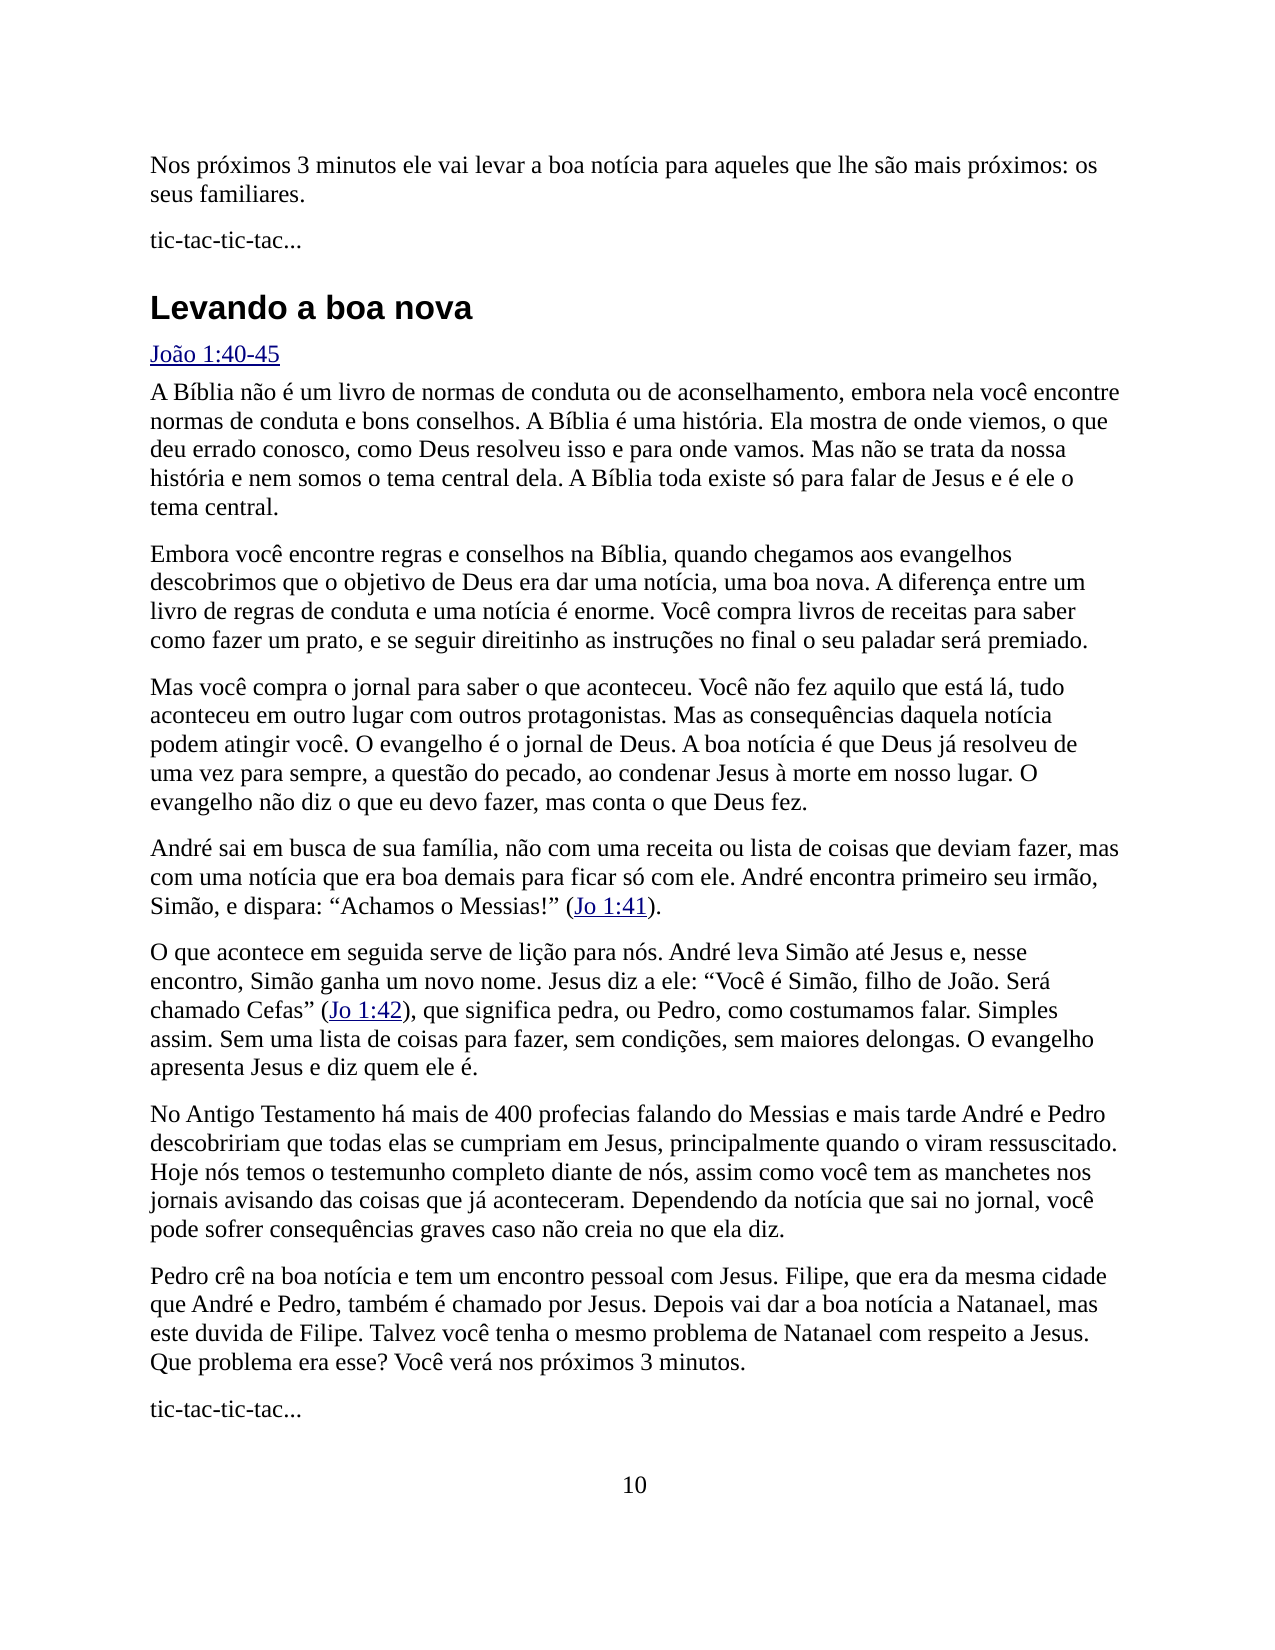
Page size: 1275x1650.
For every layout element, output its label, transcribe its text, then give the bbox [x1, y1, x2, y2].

text No Antigo Testamento há mais de 400 profecias falando do Messias e mais tarde André e Pedro descobririam que todas elas se cumpriam em Jesus, principalmente quando o viram ressuscitado. Hoje nós temos o testemunho completo diante de nós, assim como você tem as manchetes nos jornais avisando das coisas que já aconteceram. Dependendo da notícia que sai no jornal, você pode sofrer consequências graves caso não creia no que ela diz. [150, 1099, 1125, 1243]
text Embora você encontre regras e conselhos na Bíblia, quando chegamos aos evangelhos descobrimos que o objetivo de Deus era dar uma notícia, uma boa nova. A diferença entre um livro de regras de conduta e uma notícia é enorme. Você compra livros de receitas para saber como fazer um prato, e se seguir direitinho as instruções no final o seu paladar será premiado. [150, 539, 1125, 654]
text Pedro crê na boa notícia e tem um encontro pessoal com Jesus. Filipe, que era da mesma cidade que André e Pedro, também é chamado por Jesus. Depois vai dar a boa notícia a Natanael, mas este duvida de Filipe. Talvez você tenha o mesmo problema de Natanael com respeito a Jesus. Que problema era esse? Você verá nos próximos 3 minutos. [150, 1261, 1125, 1376]
text tic-tac-tic-tac... [150, 225, 1125, 254]
text Nos próximos 3 minutos ele vai levar a boa notícia para aqueles que lhe são mais próximos: os seus familiares. [150, 150, 1125, 207]
text tic-tac-tic-tac... [150, 1394, 1125, 1422]
text Mas você compra o jornal para saber o que aconteceu. Você não fez aquilo que está lá, tudo aconteceu em outro lugar com outros protagonistas. Mas as consequências daquela notícia podem atingir você. O evangelho é o jornal de Deus. A boa notícia é que Deus já resolveu de uma vez para sempre, a questão do pecado, ao condenar Jesus à morte em nosso lugar. O evangelho não diz o que eu devo fazer, mas conta o que Deus fez. [150, 672, 1125, 815]
text André sai em busca de sua família, não com uma receita ou lista de coisas que deviam fazer, mas com uma notícia que era boa demais para ficar só com ele. André encontra primeiro seu irmão, Simão, e dispara: “Achamos o Messias!” (Jo 1:41). [150, 833, 1125, 919]
subtitle Levando a boa nova [150, 288, 1125, 327]
text João 1:40-45 [150, 339, 1125, 368]
text A Bíblia não é um livro de normas de conduta ou de aconselhamento, embora nela você encontre normas de conduta e bons conselhos. A Bíblia é uma história. Ela mostra de onde viemos, o que deu errado conosco, como Deus resolveu isso e para onde vamos. Mas não se trata da nossa história e nem somos o tema central dela. A Bíblia toda existe só para falar de Jesus e é ele o tema central. [150, 377, 1125, 521]
text O que acontece em seguida serve de lição para nós. André leva Simão até Jesus e, nesse encontro, Simão ganha um novo nome. Jesus diz a ele: “Você é Simão, filho de João. Será chamado Cefas” (Jo 1:42), que significa pedra, ou Pedro, como costumamos falar. Simples assim. Sem uma lista de coisas para fazer, sem condições, sem maiores delongas. O evangelho apresenta Jesus e diz quem ele é. [150, 937, 1125, 1081]
